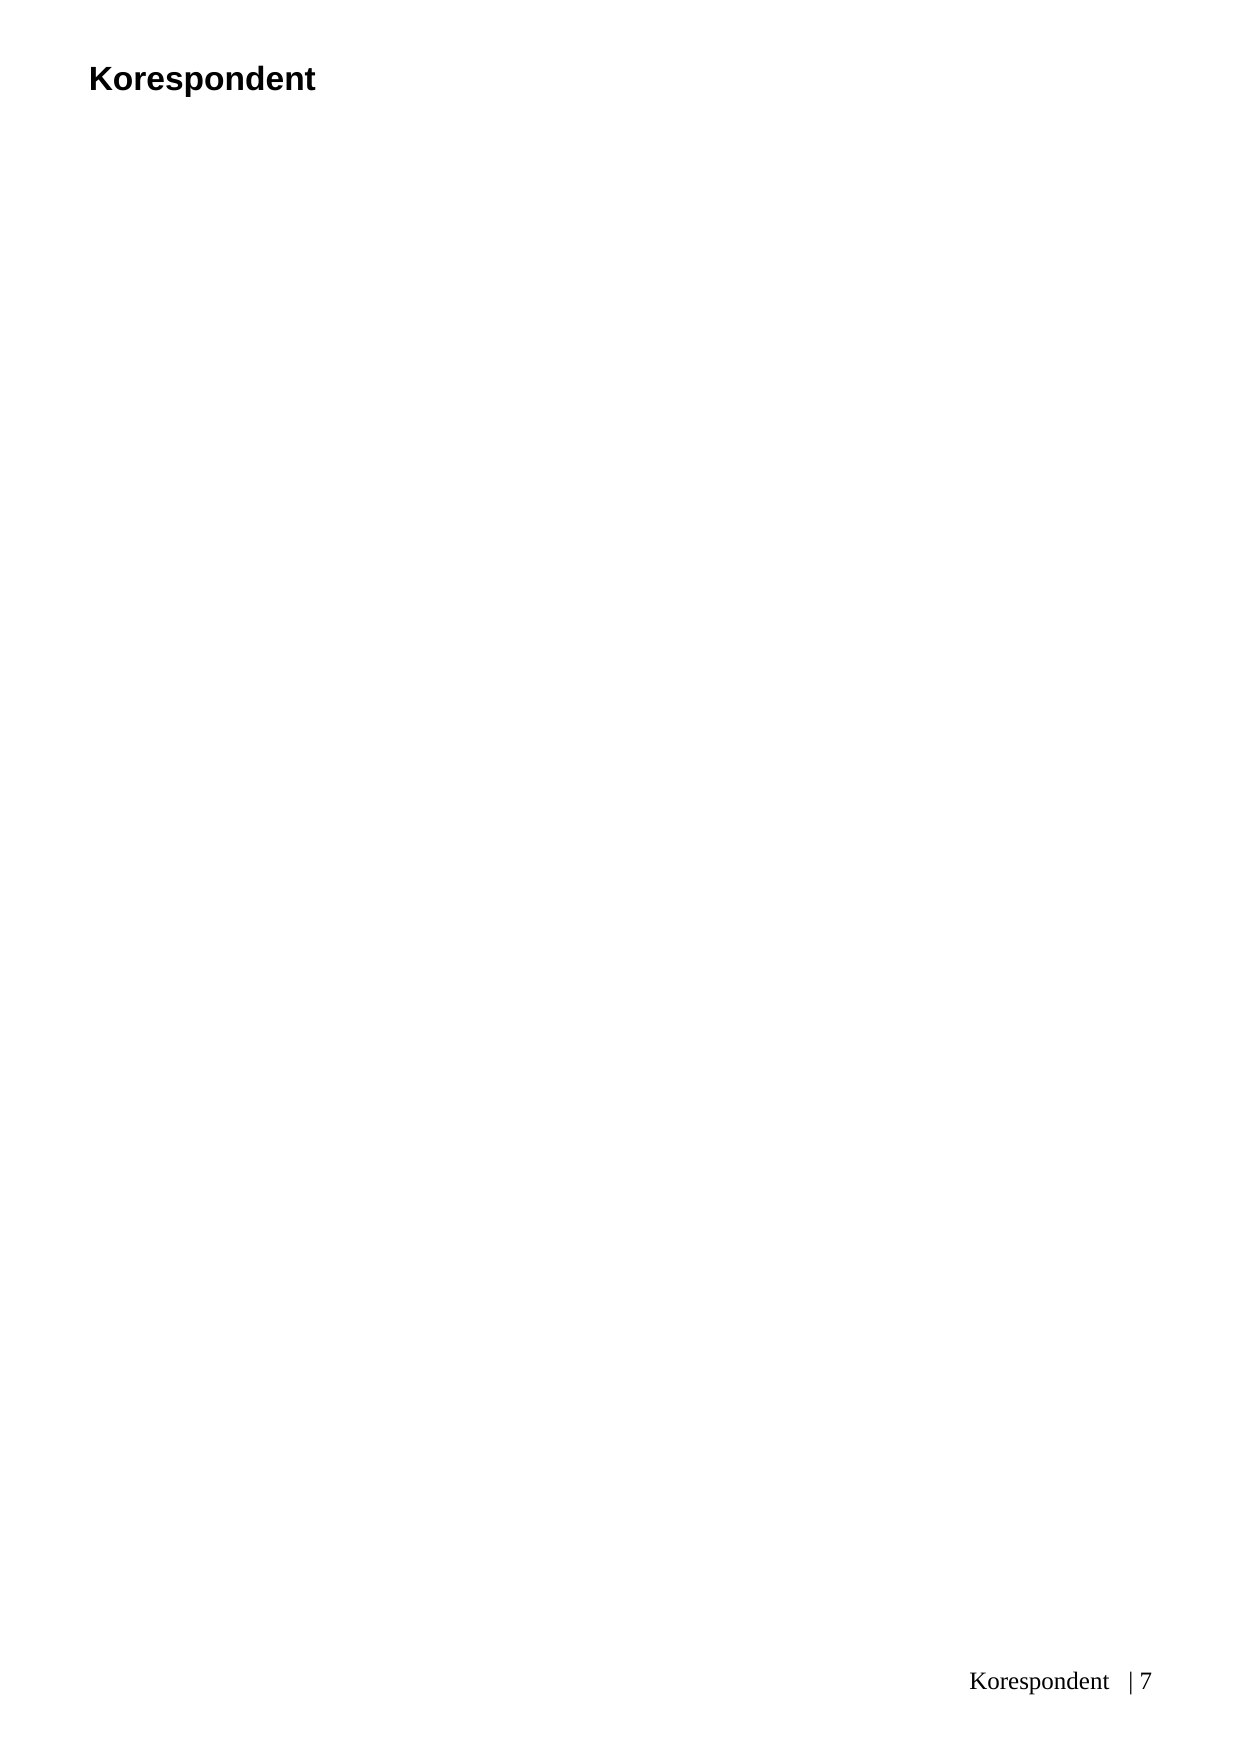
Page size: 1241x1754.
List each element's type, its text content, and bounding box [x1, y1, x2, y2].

subtitle Korespondent [88, 59, 1152, 98]
